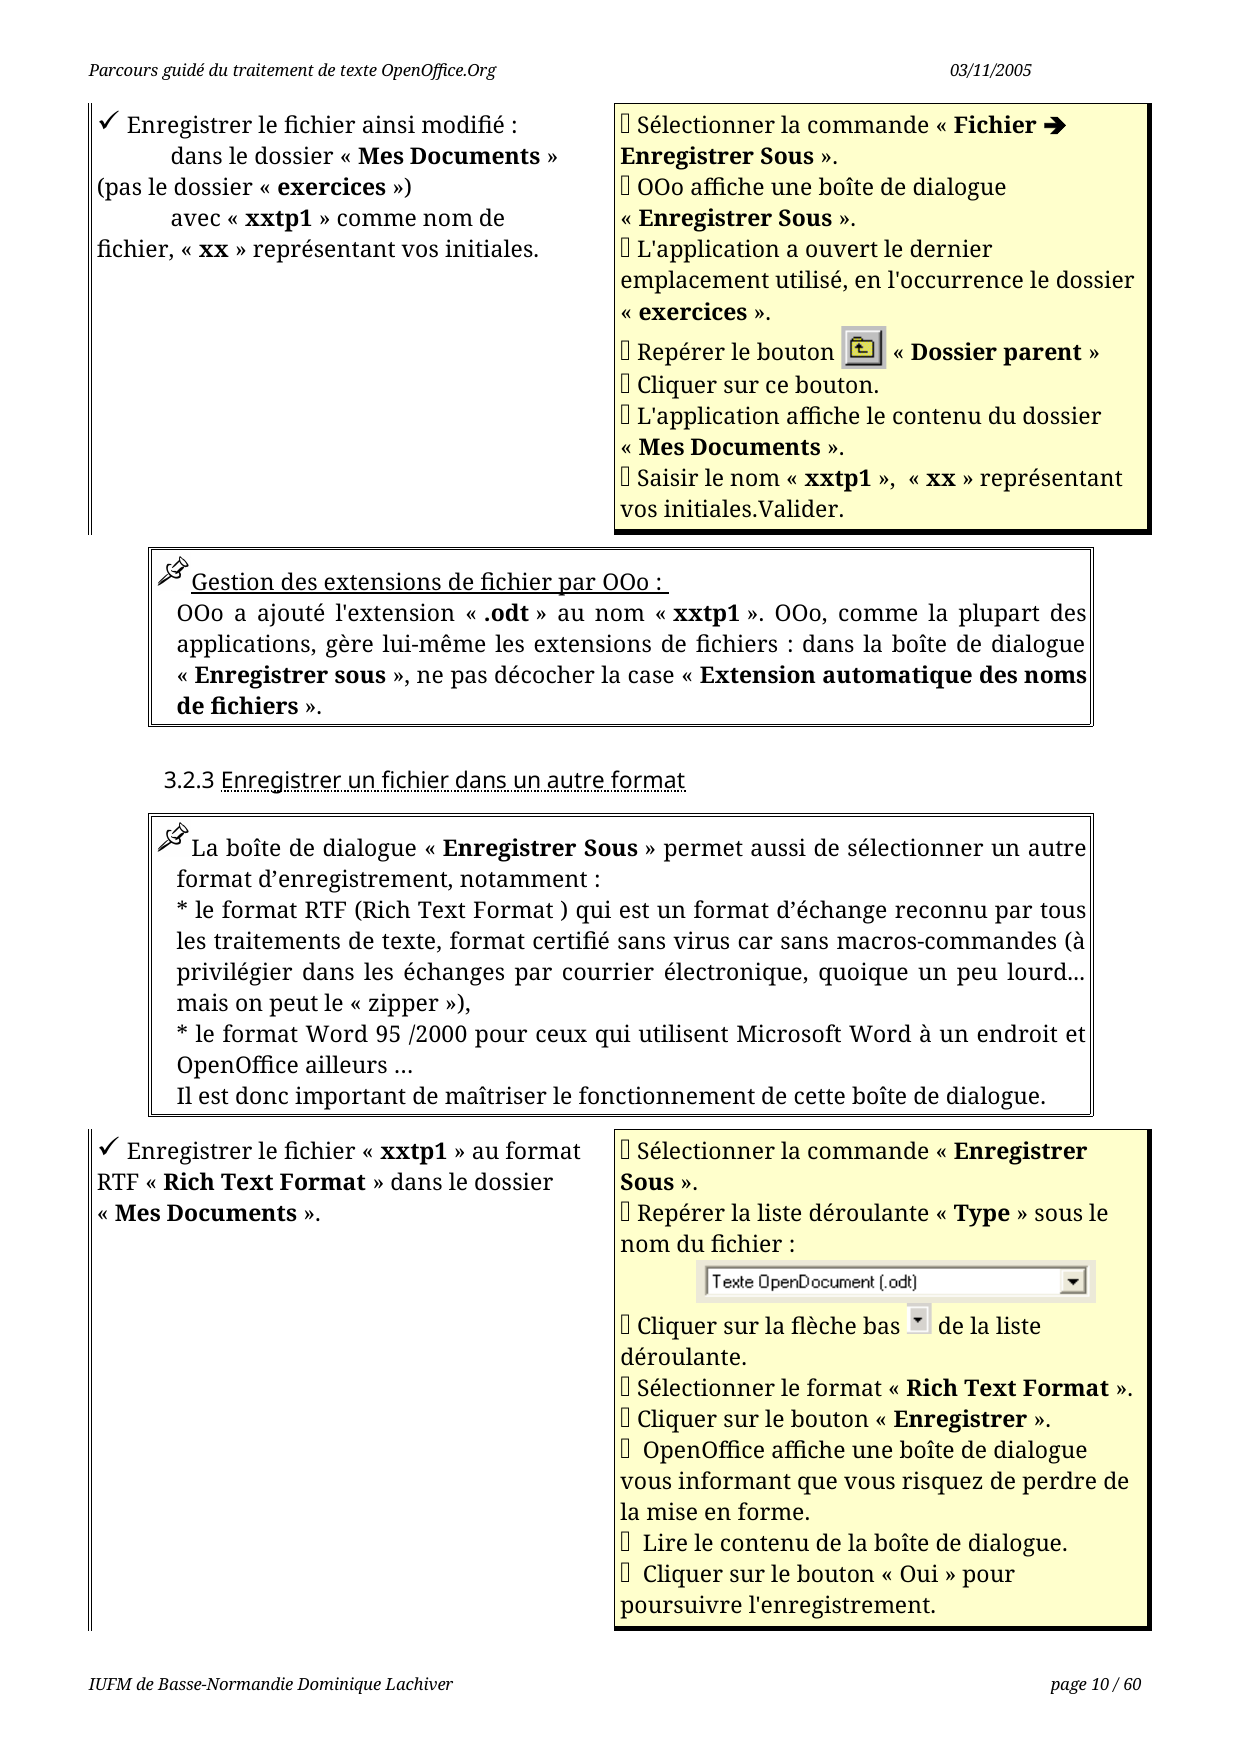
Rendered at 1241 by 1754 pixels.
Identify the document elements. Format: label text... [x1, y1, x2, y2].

table_header  Sélectionner la commande « Enregistrer Sous ».  Repérer la liste déroulante « Type » sous le nom du fichier :  Cliquer sur la flèche bas de la liste déroulante.  Sélectionner le format « Rich Text Format ».  Cliquer sur le bouton « Enregistrer ».  OpenOffice affiche une boîte de dialogue vous informant que vous risquez de perdre de la mise en forme.  Lire le contenu de la boîte de dialogue.  Cliquer sur le bouton « Oui » pour poursuivre l'enregistrement. [615, 1130, 1147, 1626]
table_header  Enregistrer le fichier « xxtp1 » au format RTF « Rich Text Format » dans le dossier « Mes Documents ». [92, 1129, 587, 1631]
picture [153, 552, 192, 591]
picture [153, 818, 192, 857]
table_header [587, 103, 614, 535]
picture [841, 326, 887, 369]
table_header [587, 1129, 614, 1631]
table_header  Sélectionner la commande « Fichier  Enregistrer Sous ».  OOo affiche une boîte de dialogue « Enregistrer Sous ».  L'application a ouvert le dernier emplacement utilisé, en l'occurrence le dossier « exercices ».  Repérer le bouton « Dossier parent »  Cliquer sur ce bouton.  L'application affiche le contenu du dossier « Mes Documents ».  Saisir le nom « xxtp1 », « xx » représentant vos initiales.Valider. [615, 104, 1147, 529]
subtitle Enregistrer un fichier dans un autre format [163, 763, 1152, 794]
table_header  Enregistrer le fichier ainsi modifié : dans le dossier « Mes Documents » (pas le dossier « exercices ») avec « xxtp1 » comme nom de fichier, « xx » représentant vos initiales. [92, 103, 587, 535]
picture [696, 1260, 1096, 1334]
